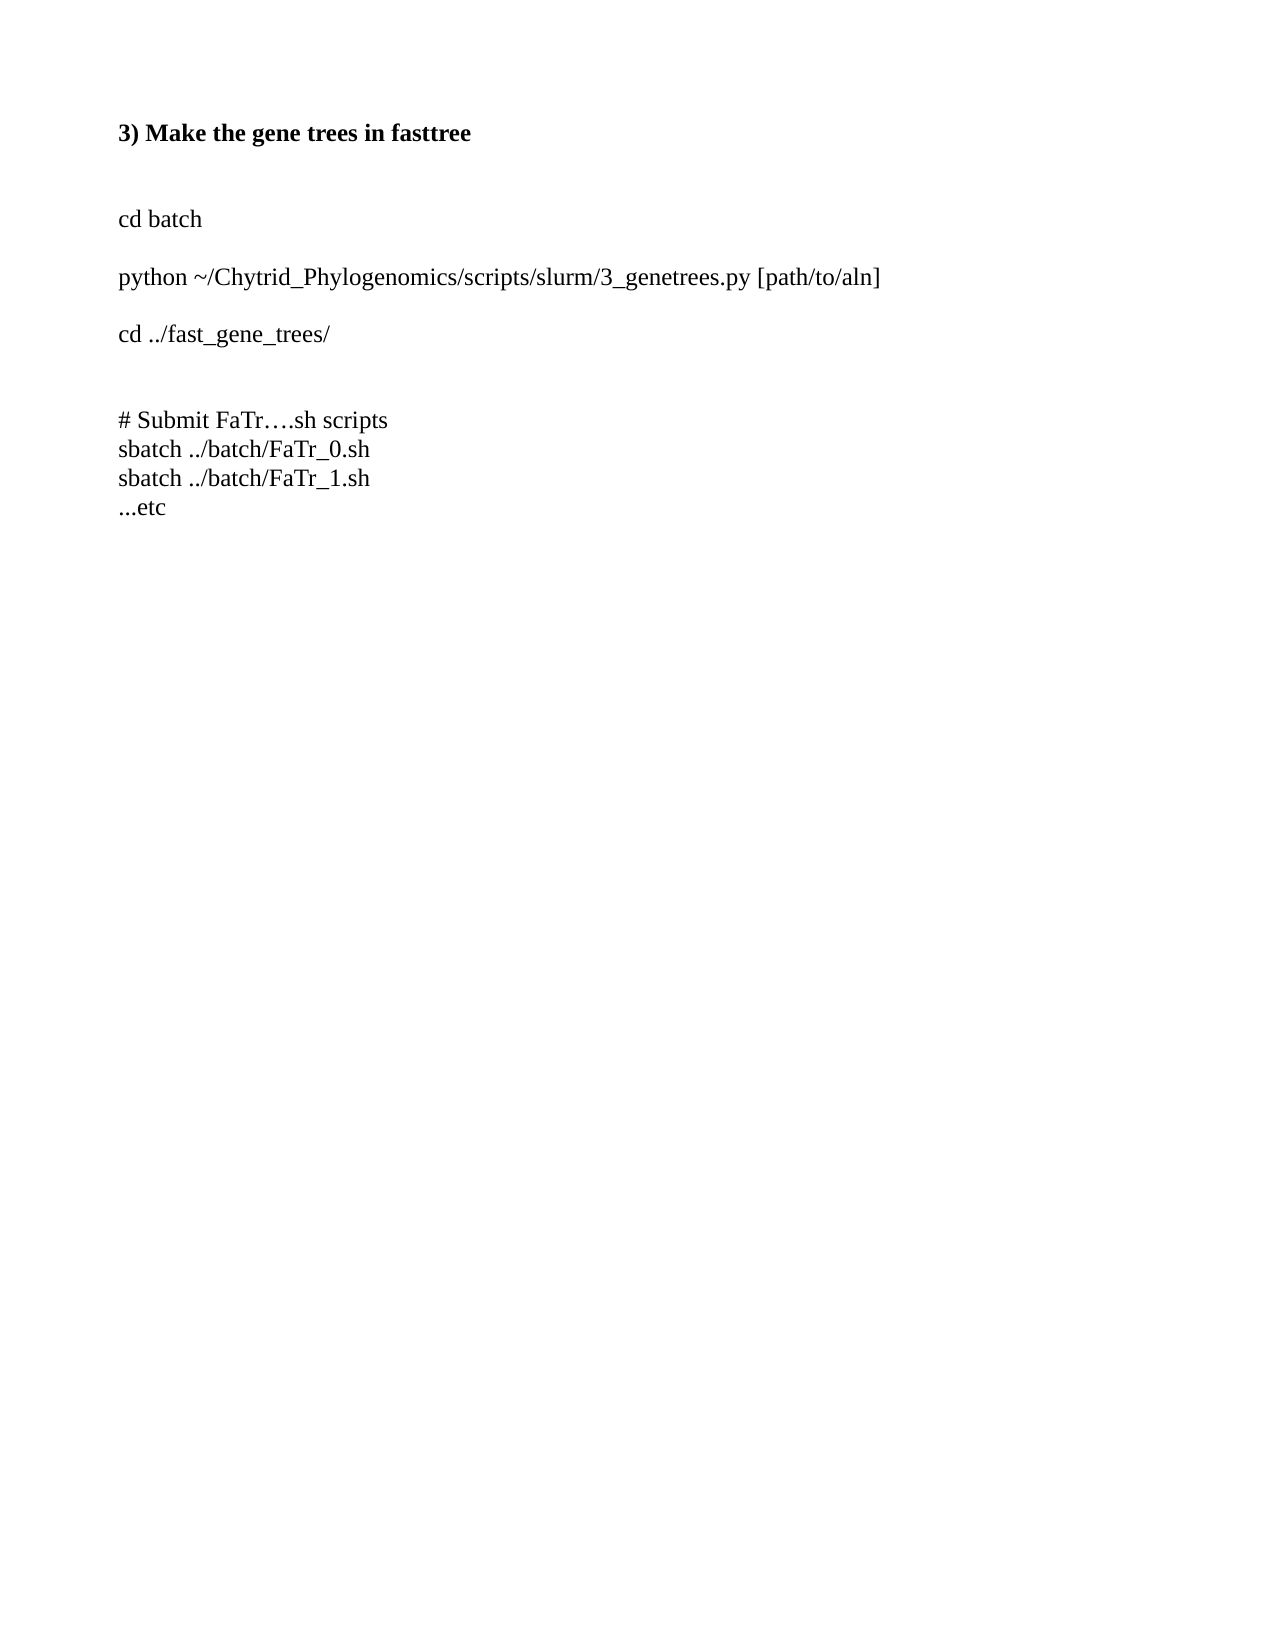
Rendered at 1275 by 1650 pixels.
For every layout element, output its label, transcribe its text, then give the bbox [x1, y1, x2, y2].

text 3) Make the gene trees in fasttree [118, 118, 1157, 147]
text # Submit FaTr….sh scripts [118, 406, 1157, 434]
text sbatch ../batch/FaTr_0.sh [118, 434, 1157, 463]
text ...etc [118, 492, 1157, 521]
text cd batch [118, 204, 1157, 233]
text python ~/Chytrid_Phylogenomics/scripts/slurm/3_genetrees.py [path/to/aln] [118, 262, 1157, 291]
text sbatch ../batch/FaTr_1.sh [118, 463, 1157, 492]
text cd ../fast_gene_trees/ [118, 319, 1157, 348]
